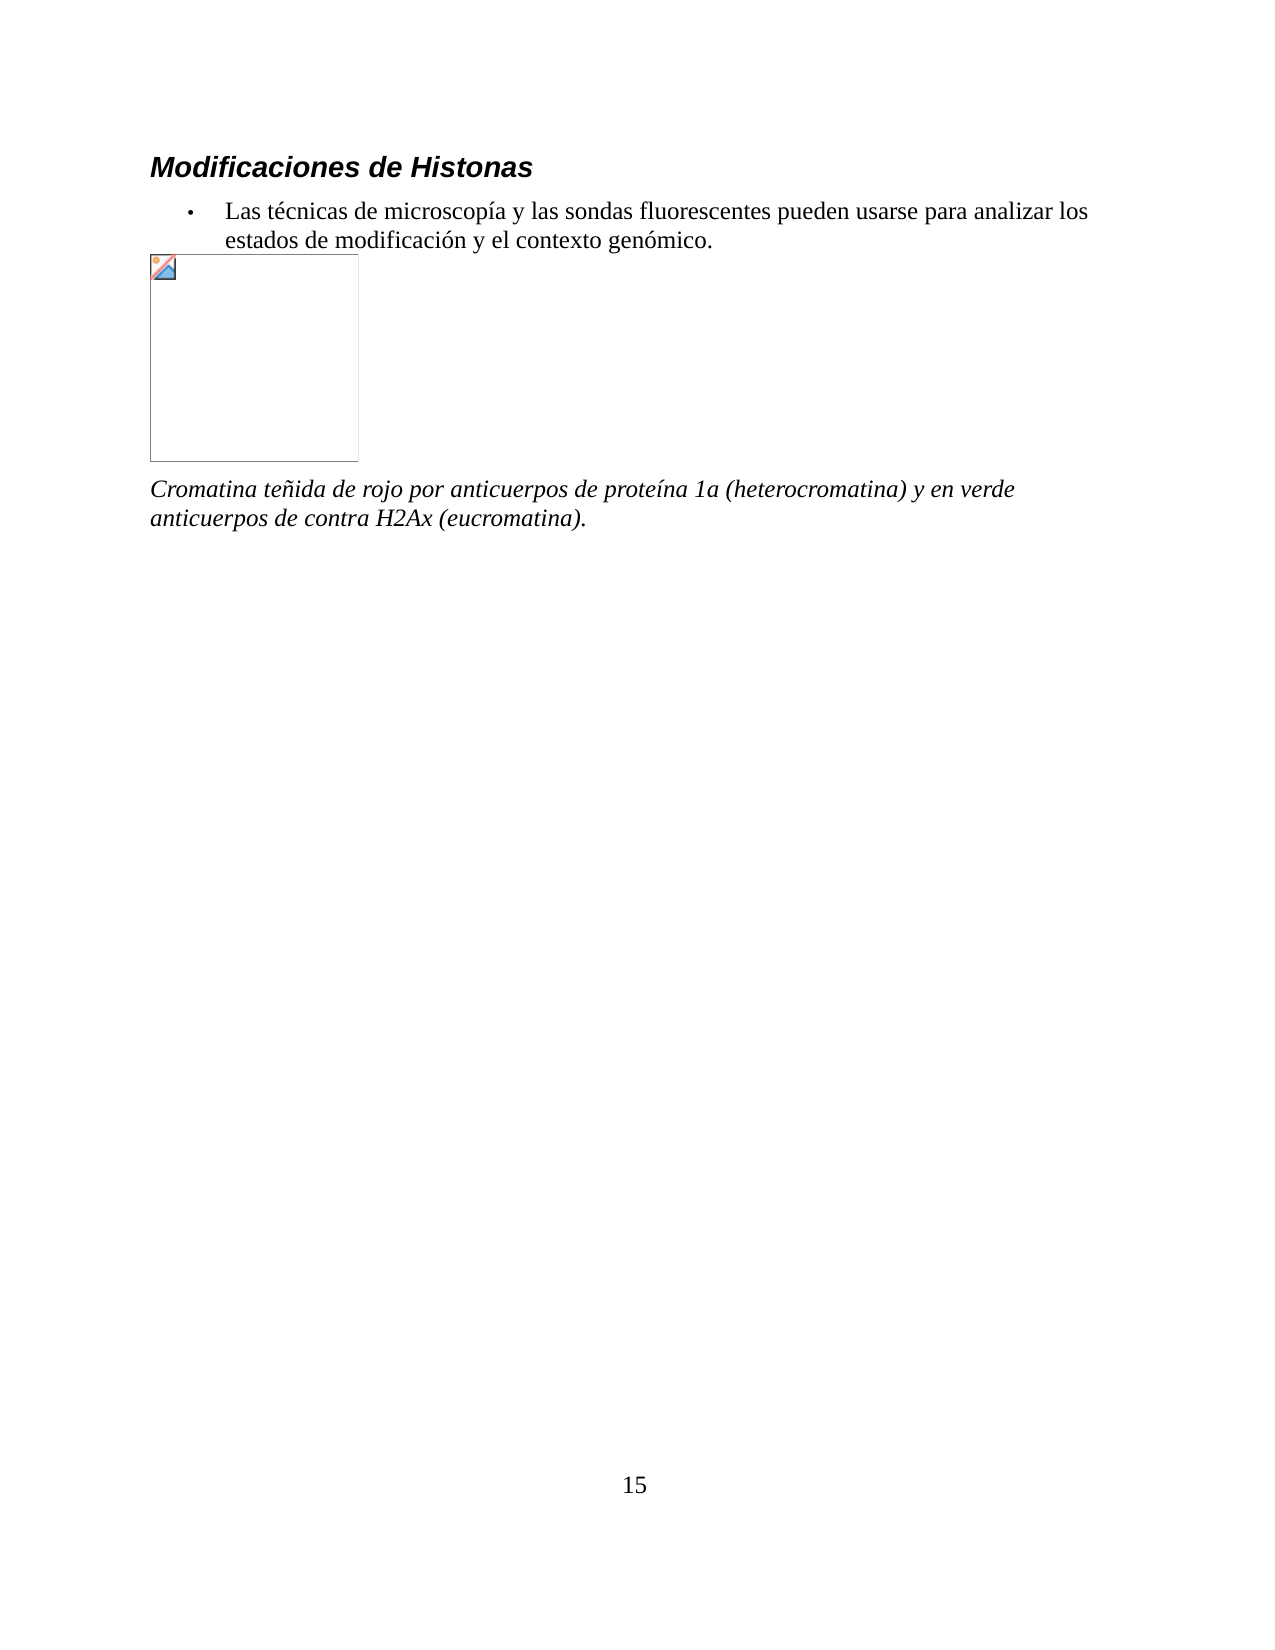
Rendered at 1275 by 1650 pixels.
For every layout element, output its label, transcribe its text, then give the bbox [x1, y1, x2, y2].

subtitle Modificaciones de Histonas [150, 150, 1125, 183]
text Cromatina teñida de rojo por anticuerpos de proteína 1a (heterocromatina) y en verde anticuerpos de contra H2Ax (eucromatina). [150, 474, 1125, 532]
list Las técnicas de microscopía y las sondas fluorescentes pueden usarse para analizar los estados de modificación y el contexto genómico. [187, 196, 1125, 253]
